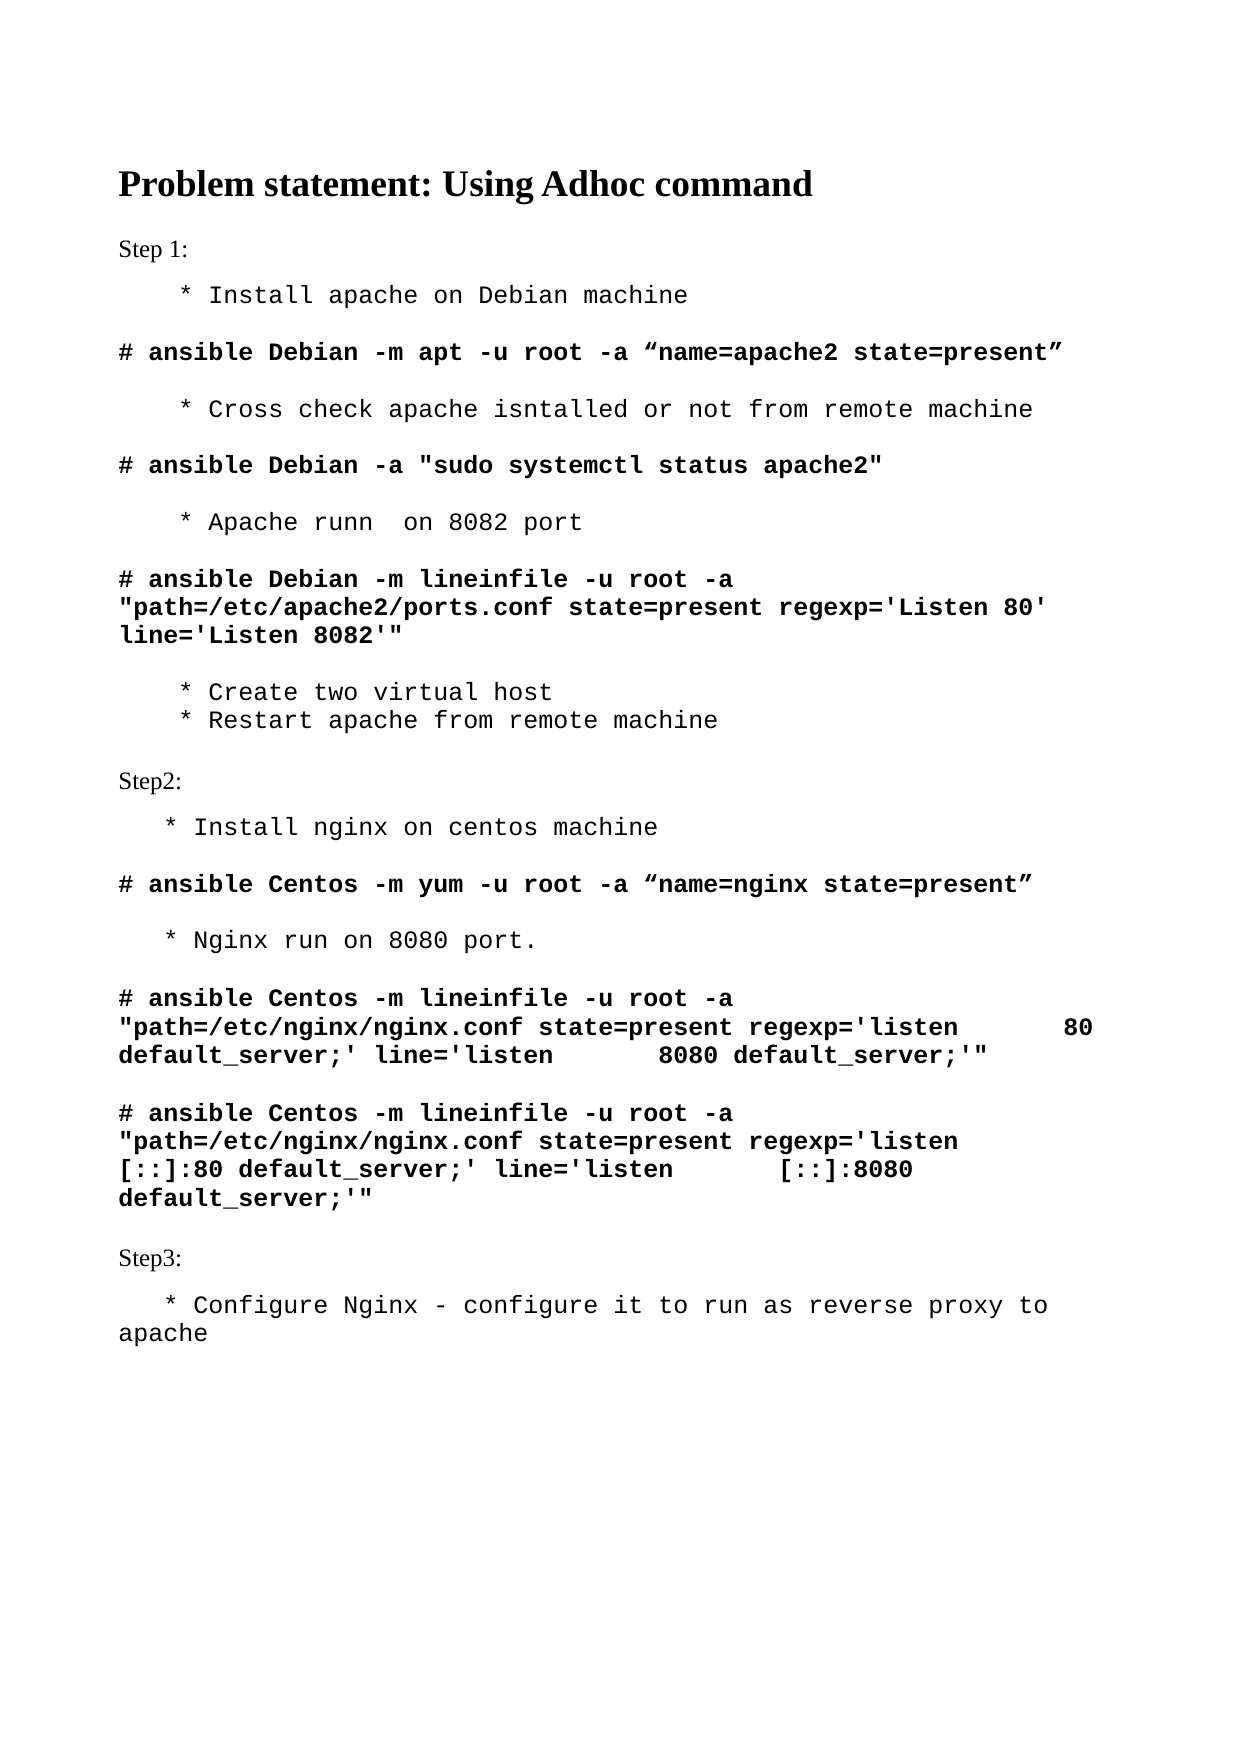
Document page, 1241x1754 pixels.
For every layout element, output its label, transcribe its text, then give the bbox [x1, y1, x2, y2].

text # ansible Centos -m yum -u root -a “name=nginx state=present” [118, 871, 1122, 900]
text # ansible Centos -m lineinfile -u root -a "path=/etc/nginx/nginx.conf state=present regexp='listen 80 default_server;' line='listen 8080 default_server;'" [118, 986, 1122, 1071]
text Step3: [118, 1243, 1122, 1272]
text # ansible Debian -m apt -u root -a “name=apache2 state=present” [118, 339, 1122, 368]
subtitle Problem statement: Using Adhoc command [118, 161, 1122, 204]
text * Configure Nginx - configure it to run as reverse proxy to apache [118, 1292, 1122, 1349]
text * Install apache on Debian machine [118, 283, 1122, 311]
text * Apache runn on 8082 port [118, 509, 1122, 538]
text Step 1: [118, 234, 1122, 263]
text # ansible Debian -a "sudo systemctl status apache2" [118, 453, 1122, 481]
text * Restart apache from remote machine [118, 708, 1122, 736]
text * Install nginx on centos machine [118, 815, 1122, 843]
text * Create two virtual host [118, 679, 1122, 708]
text # ansible Centos -m lineinfile -u root -a "path=/etc/nginx/nginx.conf state=present regexp='listen [::]:80 default_server;' line='listen [::]:8080 default_server;'" [118, 1100, 1122, 1214]
text * Cross check apache isntalled or not from remote machine [118, 396, 1122, 424]
text Step2: [118, 766, 1122, 794]
text # ansible Debian -m lineinfile -u root -a "path=/etc/apache2/ports.conf state=present regexp='Listen 80' line='Listen 8082'" [118, 566, 1122, 651]
text * Nginx run on 8080 port. [118, 928, 1122, 956]
